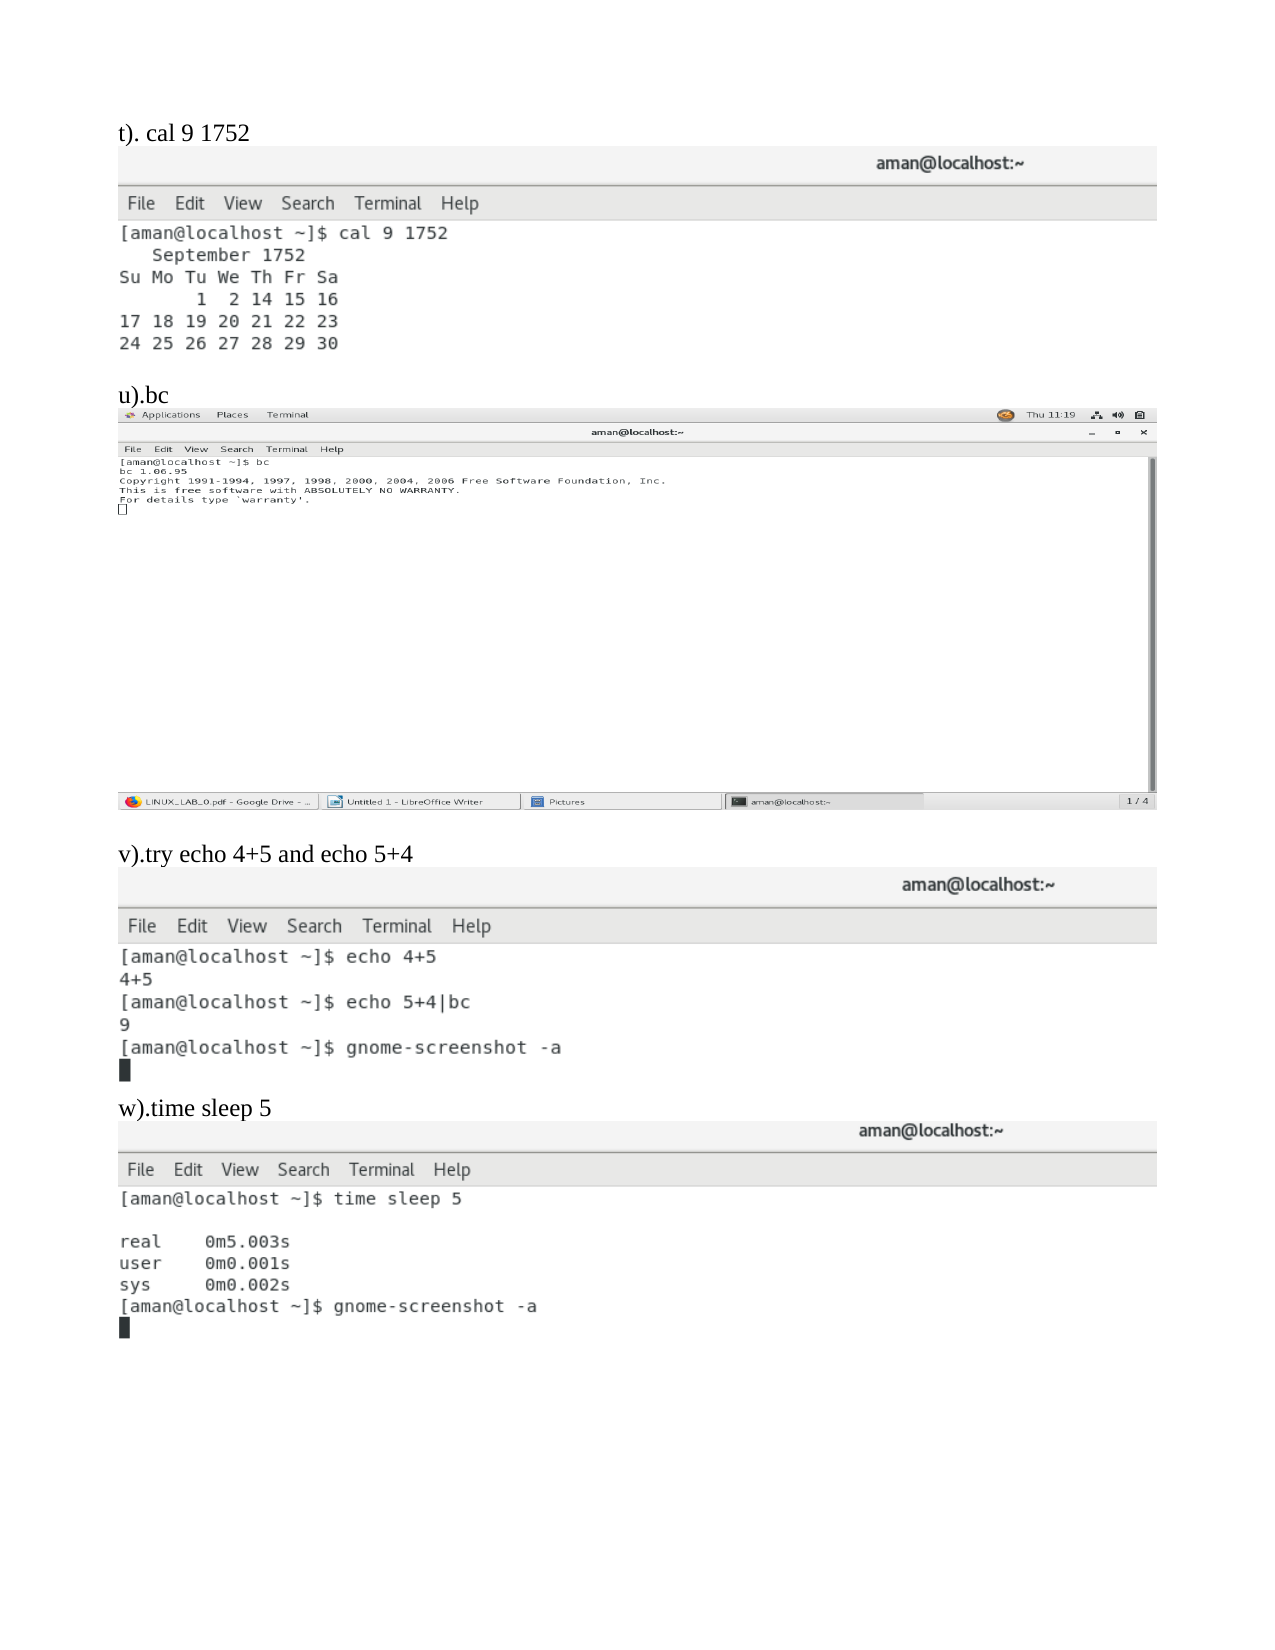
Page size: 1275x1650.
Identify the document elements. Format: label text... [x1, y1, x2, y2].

picture [118, 867, 1157, 1093]
picture [118, 1121, 1157, 1348]
text w).time sleep 5 [118, 1093, 1157, 1121]
picture [118, 408, 1157, 810]
text v).try echo 4+5 and echo 5+4 [118, 839, 1157, 867]
text t). cal 9 1752 [118, 118, 1157, 146]
text u).bc [118, 380, 1157, 408]
picture [118, 146, 1157, 380]
